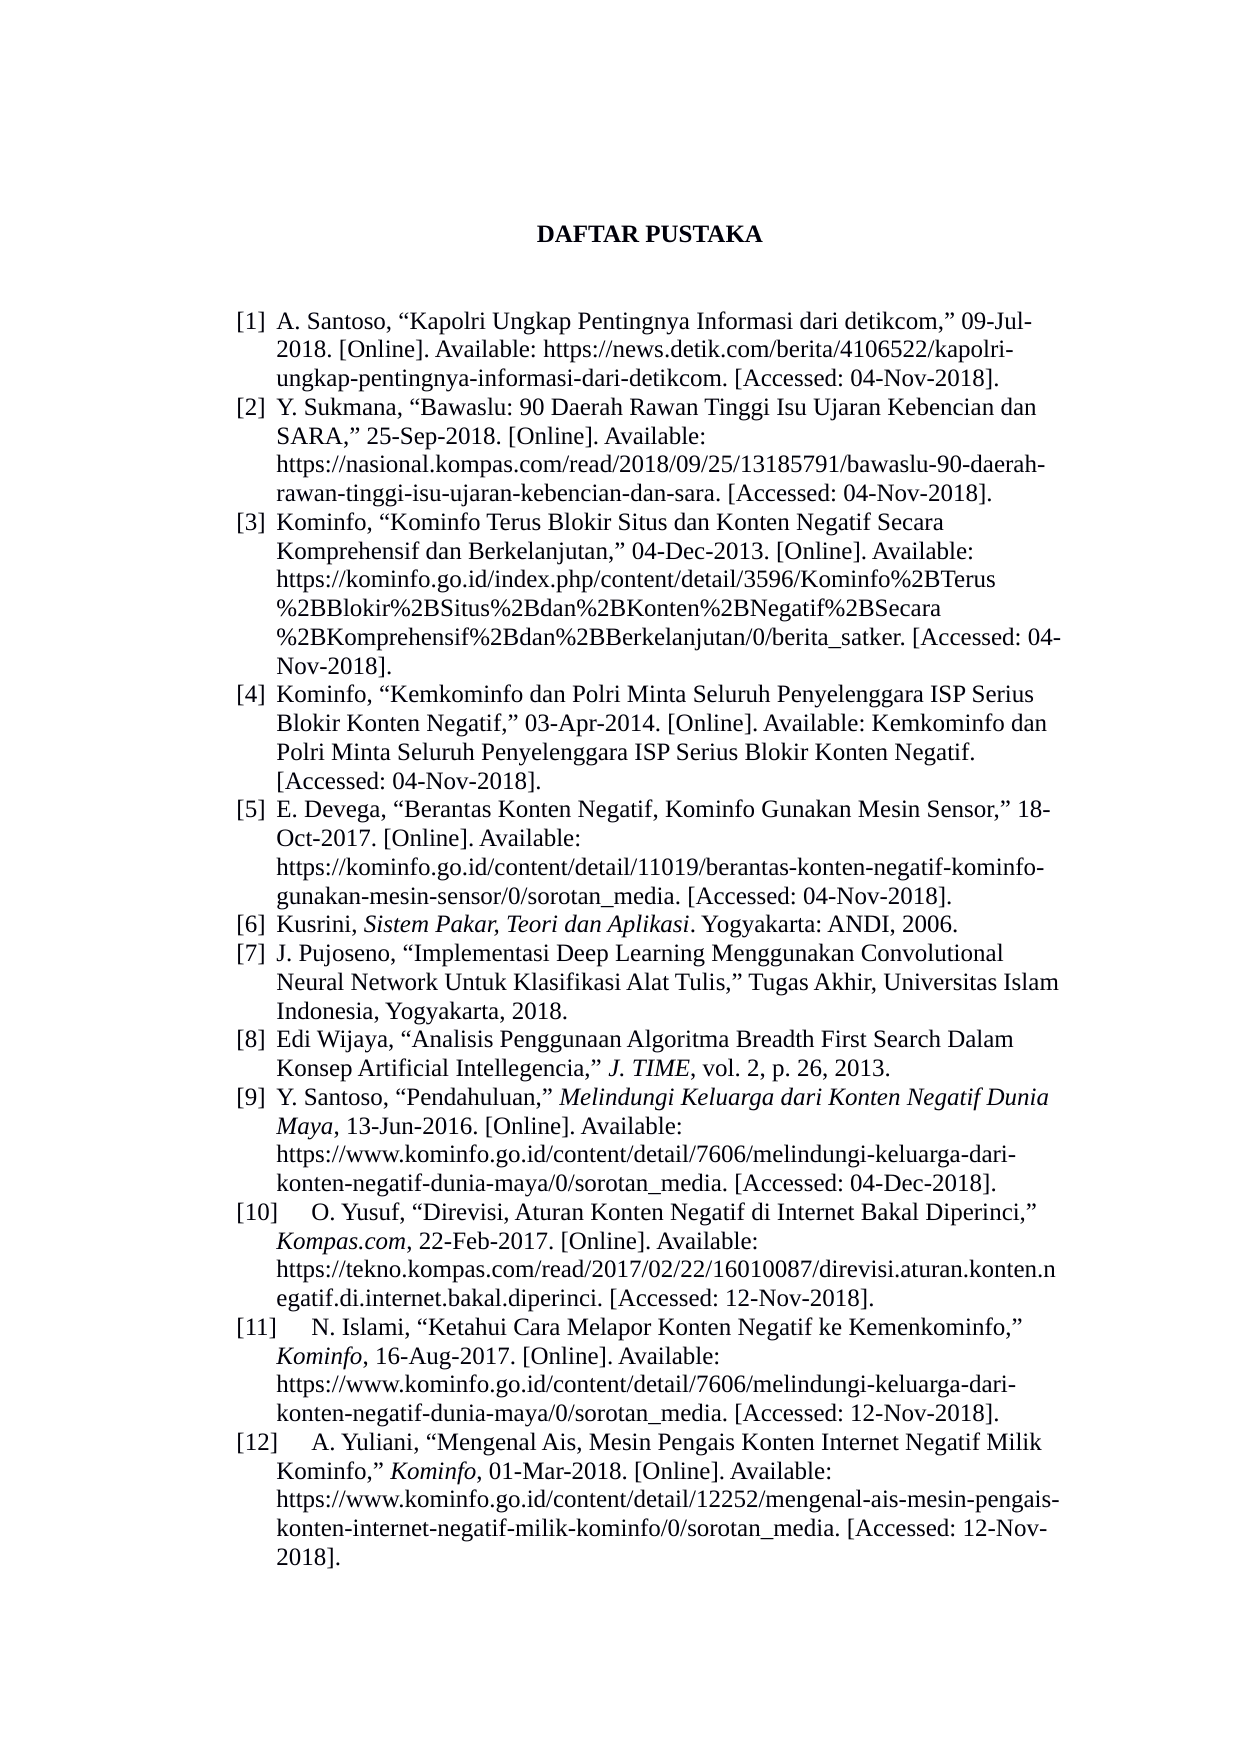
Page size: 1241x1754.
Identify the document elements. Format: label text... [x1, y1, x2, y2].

text [11] N. Islami, “Ketahui Cara Melapor Konten Negatif ke Kemenkominfo,” Kominfo, 16-Aug-2017. [Online]. Available: https://www.kominfo.go.id/content/detail/7606/melindungi-keluarga-dari-konten-negatif-dunia-maya/0/sorotan_media. [Accessed: 12-Nov-2018]. [236, 1312, 1063, 1427]
text [10] O. Yusuf, “Direvisi, Aturan Konten Negatif di Internet Bakal Diperinci,” Kompas.com, 22-Feb-2017. [Online]. Available: https://tekno.kompas.com/read/2017/02/22/16010087/direvisi.aturan.konten.negatif.di.internet.bakal.diperinci. [Accessed: 12-Nov-2018]. [236, 1197, 1063, 1312]
subtitle DAFTAR PUSTAKA [236, 219, 1063, 248]
text [7] J. Pujoseno, “Implementasi Deep Learning Menggunakan Convolutional Neural Network Untuk Klasifikasi Alat Tulis,” Tugas Akhir, Universitas Islam Indonesia, Yogyakarta, 2018. [236, 938, 1063, 1024]
text [9] Y. Santoso, “Pendahuluan,” Melindungi Keluarga dari Konten Negatif Dunia Maya, 13-Jun-2016. [Online]. Available: https://www.kominfo.go.id/content/detail/7606/melindungi-keluarga-dari-konten-negatif-dunia-maya/0/sorotan_media. [Accessed: 04-Dec-2018]. [236, 1082, 1063, 1197]
text [2] Y. Sukmana, “Bawaslu: 90 Daerah Rawan Tinggi Isu Ujaran Kebencian dan SARA,” 25-Sep-2018. [Online]. Available: https://nasional.kompas.com/read/2018/09/25/13185791/bawaslu-90-daerah-rawan-tinggi-isu-ujaran-kebencian-dan-sara. [Accessed: 04-Nov-2018]. [236, 392, 1063, 507]
text [8] Edi Wijaya, “Analisis Penggunaan Algoritma Breadth First Search Dalam Konsep Artificial Intellegencia,” J. TIME, vol. 2, p. 26, 2013. [236, 1024, 1063, 1082]
text [12] A. Yuliani, “Mengenal Ais, Mesin Pengais Konten Internet Negatif Milik Kominfo,” Kominfo, 01-Mar-2018. [Online]. Available: https://www.kominfo.go.id/content/detail/12252/mengenal-ais-mesin-pengais-konten-internet-negatif-milik-kominfo/0/sorotan_media. [Accessed: 12-Nov-2018]. [236, 1427, 1063, 1571]
text [4] Kominfo, “Kemkominfo dan Polri Minta Seluruh Penyelenggara ISP Serius Blokir Konten Negatif,” 03-Apr-2014. [Online]. Available: Kemkominfo dan Polri Minta Seluruh Penyelenggara ISP Serius Blokir Konten Negatif. [Accessed: 04-Nov-2018]. [236, 679, 1063, 794]
text [6] Kusrini, Sistem Pakar, Teori dan Aplikasi. Yogyakarta: ANDI, 2006. [236, 909, 1063, 938]
text [5] E. Devega, “Berantas Konten Negatif, Kominfo Gunakan Mesin Sensor,” 18-Oct-2017. [Online]. Available: https://kominfo.go.id/content/detail/11019/berantas-konten-negatif-kominfo-gunakan-mesin-sensor/0/sorotan_media. [Accessed: 04-Nov-2018]. [236, 794, 1063, 909]
text [3] Kominfo, “Kominfo Terus Blokir Situs dan Konten Negatif Secara Komprehensif dan Berkelanjutan,” 04-Dec-2013. [Online]. Available: https://kominfo.go.id/index.php/content/detail/3596/Kominfo%2BTerus%2BBlokir%2BSitus%2Bdan%2BKonten%2BNegatif%2BSecara%2BKomprehensif%2Bdan%2BBerkelanjutan/0/berita_satker. [Accessed: 04-Nov-2018]. [236, 507, 1063, 679]
text [1] A. Santoso, “Kapolri Ungkap Pentingnya Informasi dari detikcom,” 09-Jul-2018. [Online]. Available: https://news.detik.com/berita/4106522/kapolri-ungkap-pentingnya-informasi-dari-detikcom. [Accessed: 04-Nov-2018]. [236, 306, 1063, 392]
